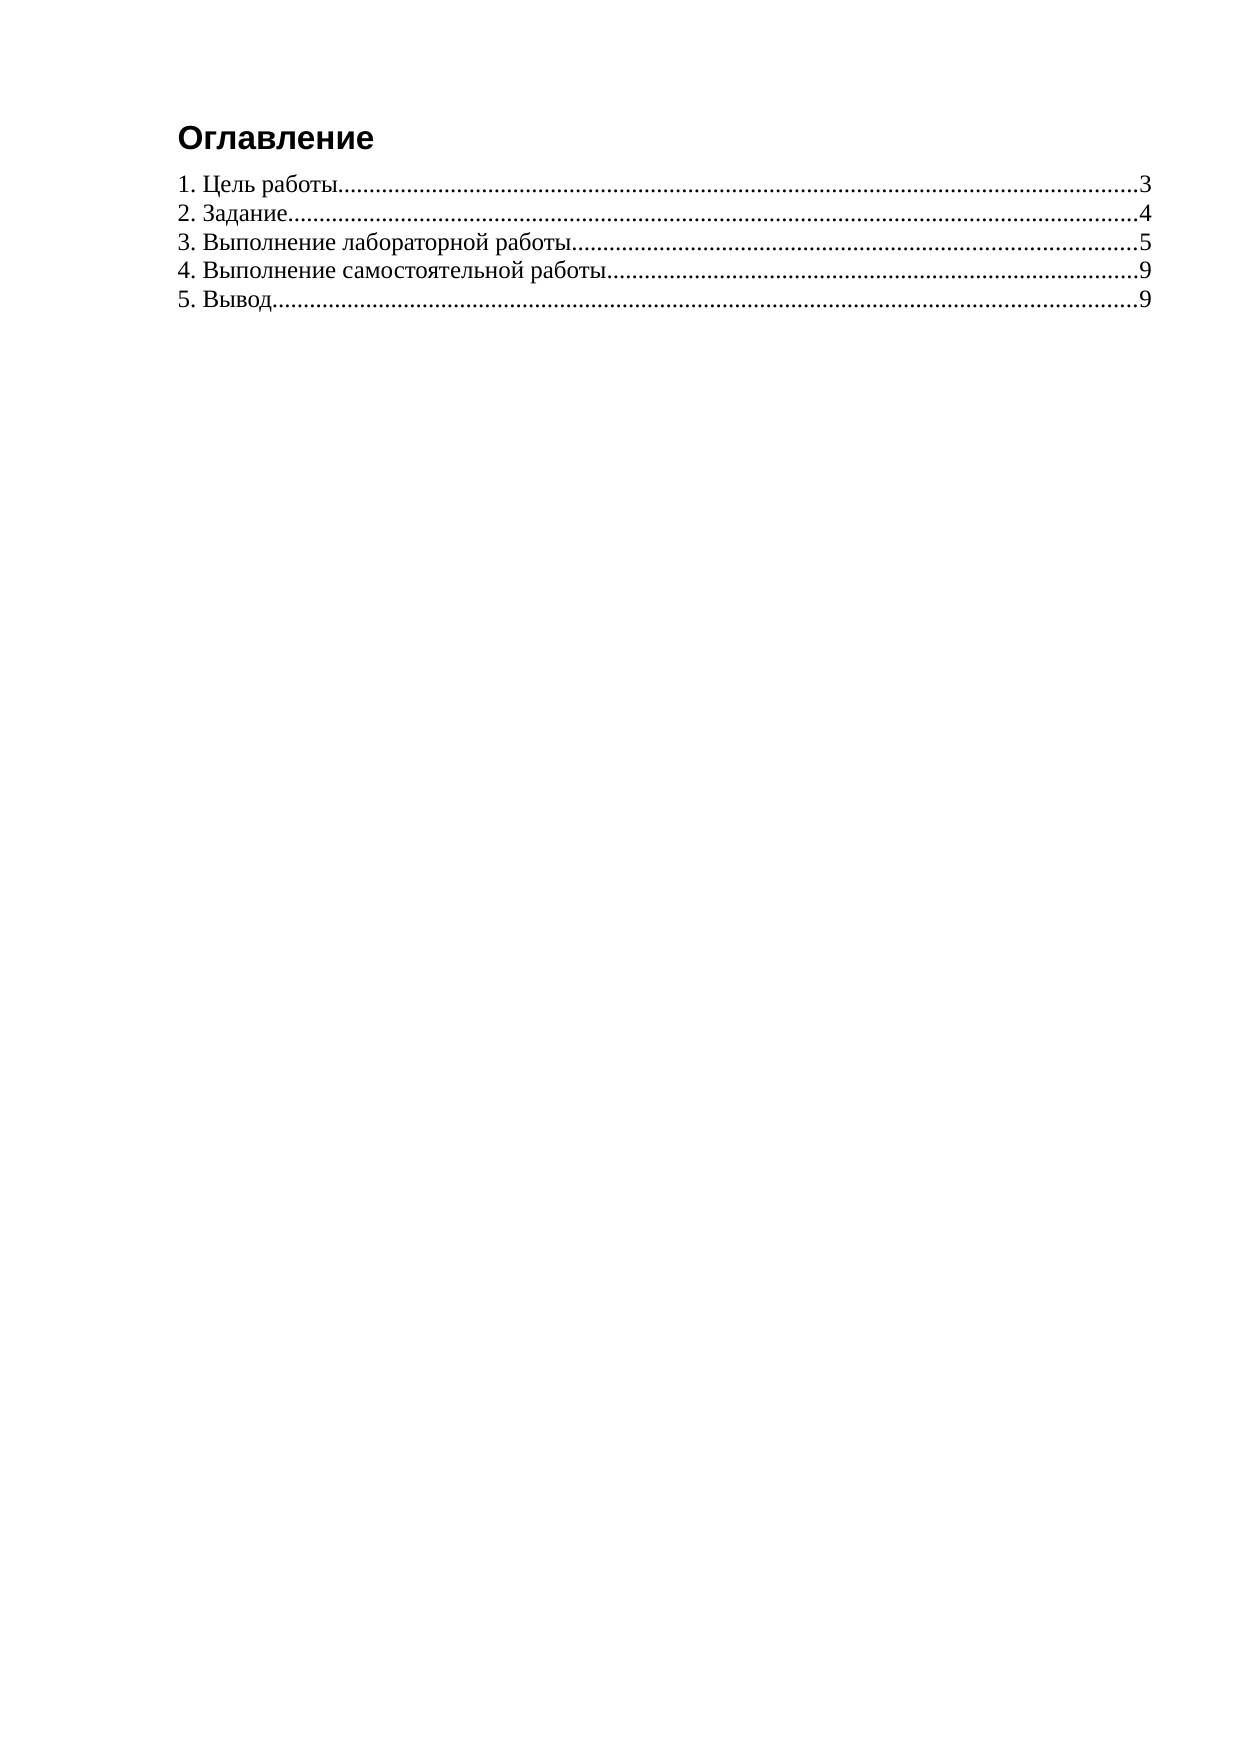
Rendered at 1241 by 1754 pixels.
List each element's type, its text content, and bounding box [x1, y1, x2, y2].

text 2. Задание 4 [177, 198, 1152, 227]
text 5. Вывод 9 [177, 284, 1152, 313]
text 3. Выполнение лабораторной работы 5 [177, 227, 1152, 255]
subtitle Оглавление [177, 118, 1152, 157]
text 1. Цель работы 3 [177, 169, 1152, 198]
text 4. Выполнение самостоятельной работы 9 [177, 255, 1152, 284]
